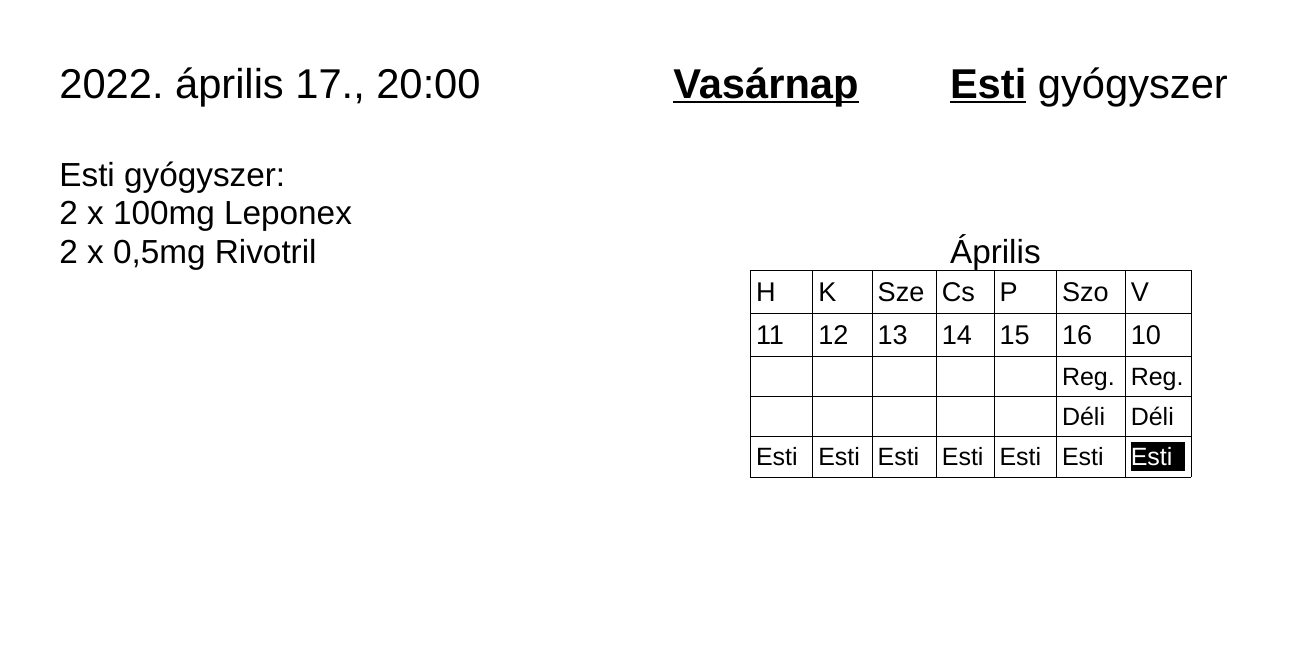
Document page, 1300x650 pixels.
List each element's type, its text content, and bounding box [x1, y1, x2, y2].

table_cell 14 [937, 314, 994, 356]
table_header H [751, 271, 812, 313]
table_header K [813, 271, 872, 313]
table_cell Esti [937, 437, 994, 477]
table_cell [751, 397, 812, 436]
text Esti gyógyszer: [59, 155, 1240, 193]
table_cell [873, 397, 936, 436]
table_header Sze [873, 271, 936, 313]
table_cell 12 [813, 314, 872, 356]
table_cell Esti [1126, 437, 1191, 477]
table_cell Reg. [1057, 357, 1125, 396]
table_header V [1126, 271, 1191, 313]
table_cell 15 [995, 314, 1056, 356]
table_cell [813, 357, 872, 396]
table_cell [995, 397, 1056, 436]
table_cell 16 [1057, 314, 1125, 356]
table_cell [813, 397, 872, 436]
table_header Szo [1057, 271, 1125, 313]
table_cell [751, 357, 812, 396]
table_cell Esti [813, 437, 872, 477]
table_cell 17 [1126, 314, 1191, 356]
text 2 x 0,5mg Rivotril Április [59, 232, 1240, 270]
table_cell Esti [873, 437, 936, 477]
table_cell Esti [995, 437, 1056, 477]
table_cell Déli [1126, 397, 1191, 436]
table_cell [873, 357, 936, 396]
table_cell [937, 357, 994, 396]
table_cell [995, 357, 1056, 396]
table_cell 13 [873, 314, 936, 356]
table_header Cs [937, 271, 994, 313]
text 2022. április 17., 20:00 Vasárnap Esti gyógyszer [59, 59, 1240, 107]
table_cell 11 [751, 314, 812, 356]
table_cell Esti [751, 437, 812, 477]
table_header P [995, 271, 1056, 313]
table_cell Reg. [1126, 357, 1191, 396]
table_cell [937, 397, 994, 436]
table_cell Déli [1057, 397, 1125, 436]
table_cell Esti [1057, 437, 1125, 477]
text 2 x 100mg Leponex [59, 193, 1240, 232]
